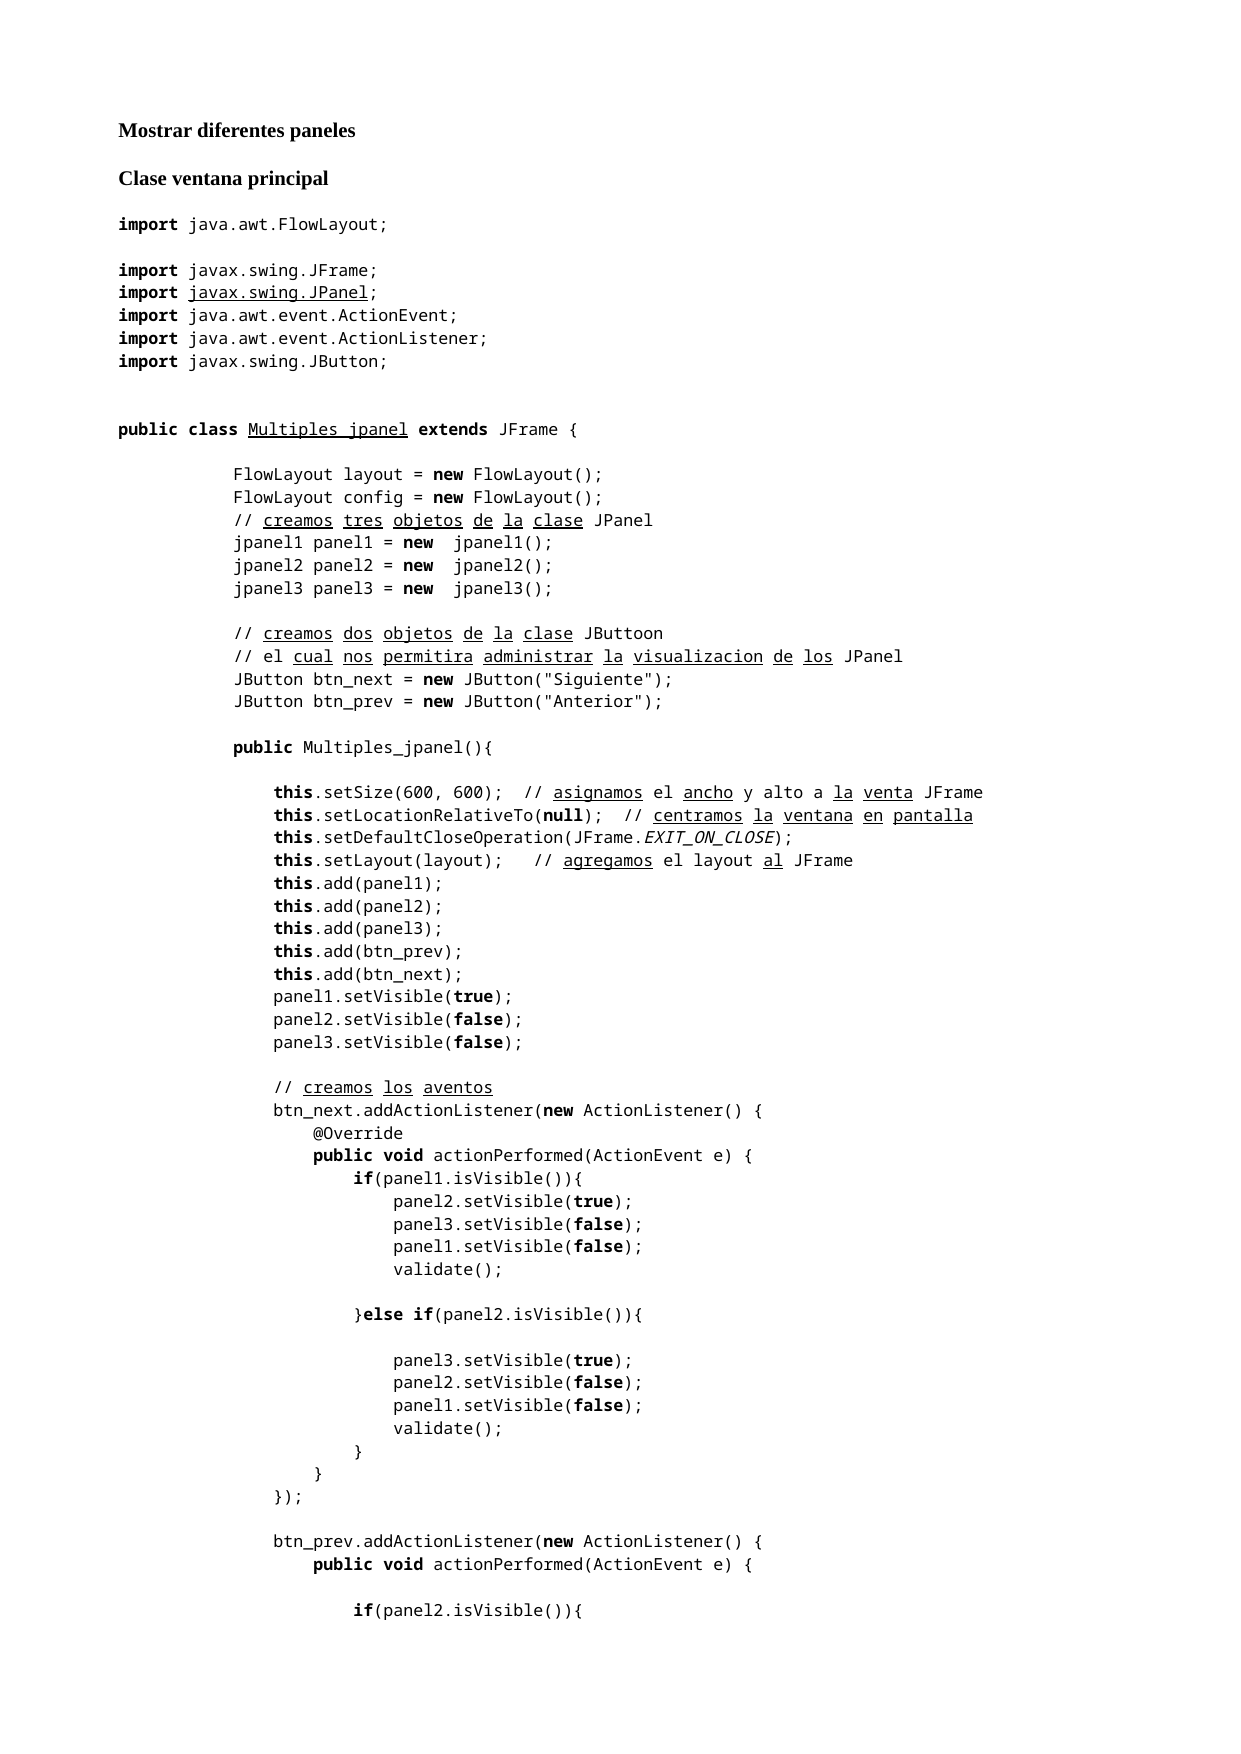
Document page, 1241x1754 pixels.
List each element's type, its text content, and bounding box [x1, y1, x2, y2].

text this.add(panel1); [118, 872, 1122, 894]
text panel3.setVisible(false); [118, 1212, 1122, 1235]
text panel1.setVisible(false); [118, 1394, 1122, 1417]
text Mostrar diferentes paneles [118, 118, 1122, 142]
text jpanel2 panel2 = new jpanel2(); [118, 554, 1122, 576]
text public void actionPerformed(ActionEvent e) { [118, 1553, 1122, 1576]
text JButton btn_next = new JButton("Siguiente"); [118, 667, 1122, 690]
text // creamos tres objetos de la clase JPanel [118, 508, 1122, 531]
text panel3.setVisible(true); [118, 1348, 1122, 1371]
text }else if(panel2.isVisible()){ [118, 1303, 1122, 1326]
text panel1.setVisible(false); [118, 1235, 1122, 1258]
text panel1.setVisible(true); [118, 985, 1122, 1008]
text FlowLayout layout = new FlowLayout(); [118, 463, 1122, 486]
text if(panel2.isVisible()){ [118, 1598, 1122, 1621]
text panel2.setVisible(true); [118, 1189, 1122, 1212]
text @Override [118, 1121, 1122, 1144]
text JButton btn_prev = new JButton("Anterior"); [118, 690, 1122, 713]
text import java.awt.event.ActionEvent; [118, 304, 1122, 327]
text validate(); [118, 1417, 1122, 1439]
text this.setSize(600, 600); // asignamos el ancho y alto a la venta JFrame [118, 781, 1122, 803]
text this.add(panel2); [118, 894, 1122, 917]
text jpanel3 panel3 = new jpanel3(); [118, 576, 1122, 599]
text public void actionPerformed(ActionEvent e) { [118, 1144, 1122, 1167]
text import javax.swing.JPanel; [118, 281, 1122, 304]
text btn_prev.addActionListener(new ActionListener() { [118, 1530, 1122, 1553]
text jpanel1 panel1 = new jpanel1(); [118, 531, 1122, 554]
text import javax.swing.JButton; [118, 349, 1122, 372]
text this.setDefaultCloseOperation(JFrame.EXIT_ON_CLOSE); [118, 826, 1122, 849]
text public class Multiples_jpanel extends JFrame { [118, 417, 1122, 440]
text // creamos los aventos [118, 1076, 1122, 1099]
text import java.awt.event.ActionListener; [118, 327, 1122, 349]
text FlowLayout config = new FlowLayout(); [118, 486, 1122, 508]
text panel2.setVisible(false); [118, 1008, 1122, 1031]
text this.add(btn_next); [118, 962, 1122, 985]
text panel2.setVisible(false); [118, 1371, 1122, 1394]
text } [118, 1439, 1122, 1462]
text btn_next.addActionListener(new ActionListener() { [118, 1099, 1122, 1121]
text // creamos dos objetos de la clase JButtoon [118, 622, 1122, 644]
text this.setLocationRelativeTo(null); // centramos la ventana en pantalla [118, 803, 1122, 826]
text this.add(btn_prev); [118, 940, 1122, 962]
text public Multiples_jpanel(){ [118, 735, 1122, 758]
text this.setLayout(layout); // agregamos el layout al JFrame [118, 849, 1122, 872]
text panel3.setVisible(false); [118, 1031, 1122, 1053]
text }); [118, 1485, 1122, 1507]
text } [118, 1462, 1122, 1485]
text import javax.swing.JFrame; [118, 258, 1122, 281]
text this.add(panel3); [118, 917, 1122, 940]
text import java.awt.FlowLayout; [118, 213, 1122, 236]
text validate(); [118, 1258, 1122, 1280]
text // el cual nos permitira administrar la visualizacion de los JPanel [118, 644, 1122, 667]
text if(panel1.isVisible()){ [118, 1167, 1122, 1189]
text Clase ventana principal [118, 166, 1122, 190]
